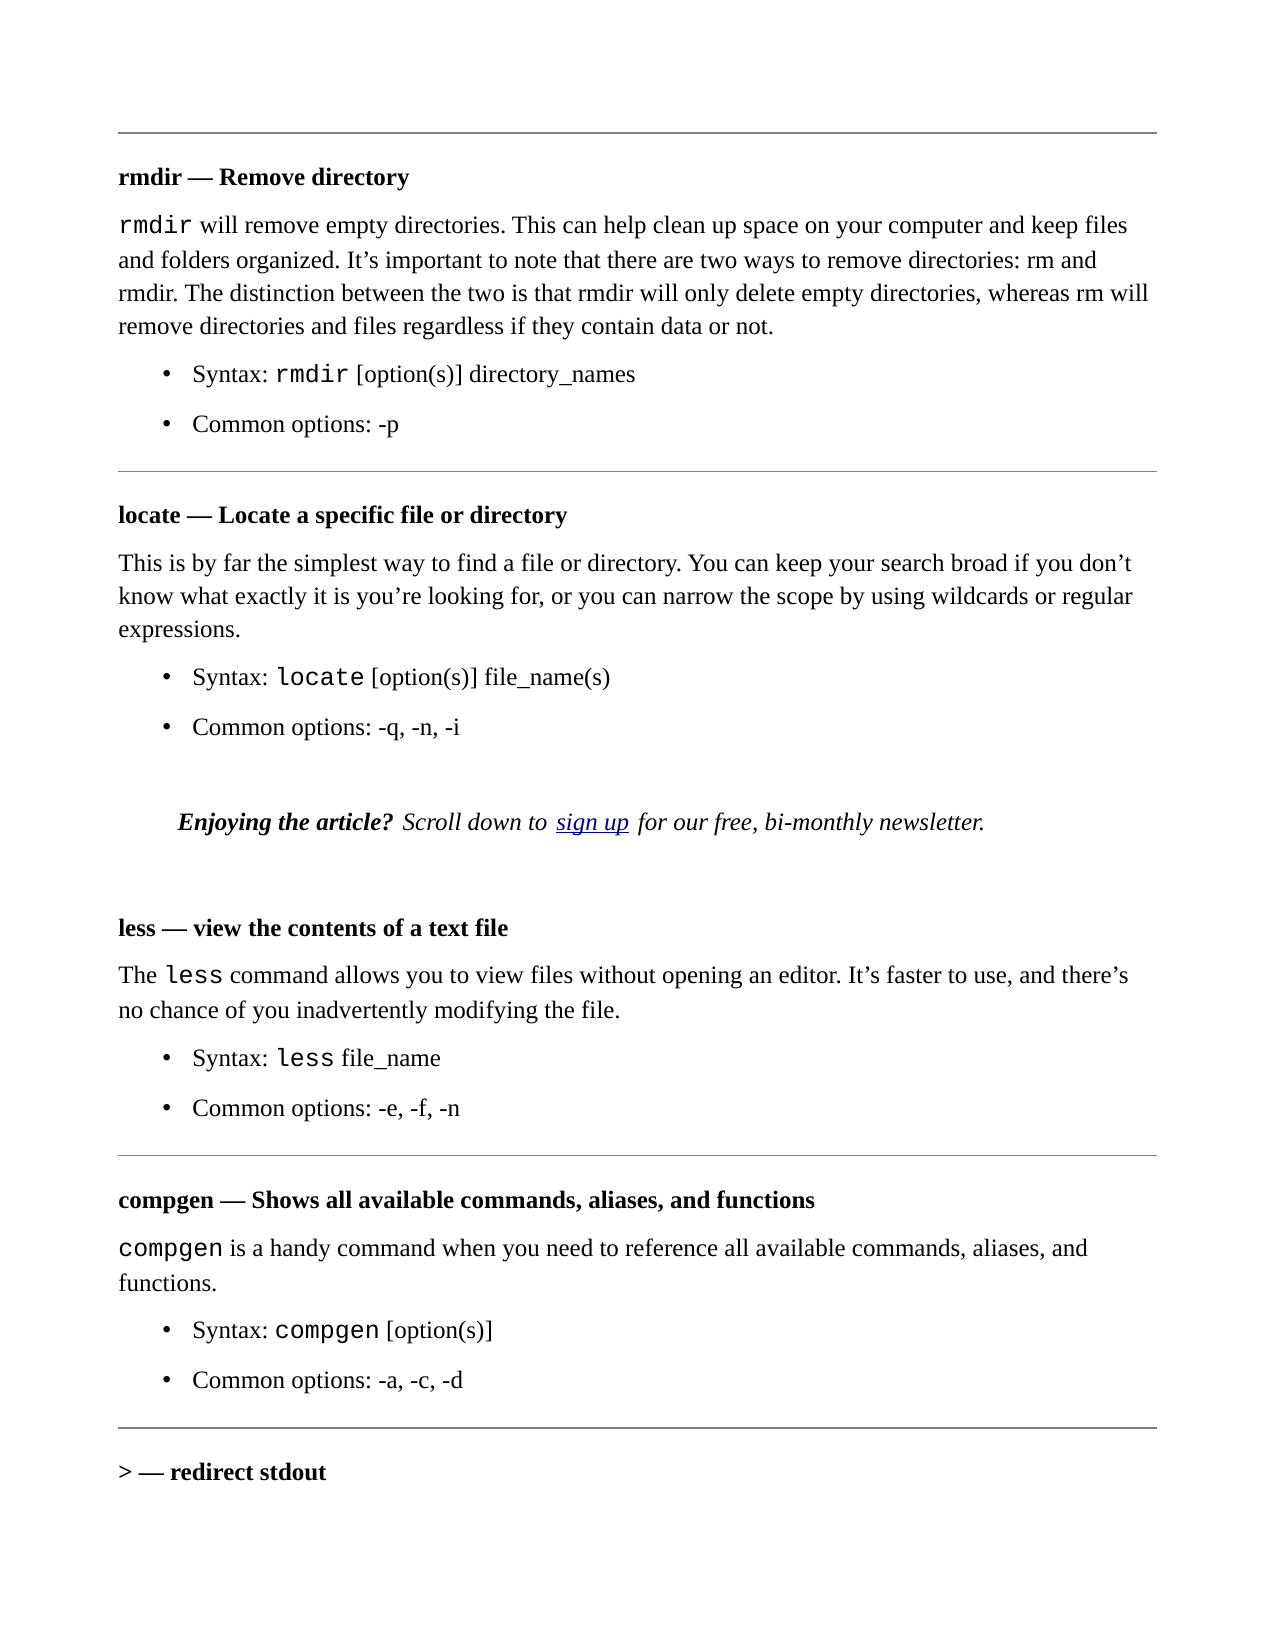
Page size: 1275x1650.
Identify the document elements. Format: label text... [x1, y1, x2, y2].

text This is by far the simplest way to find a file or directory. You can keep your search broad if you don’t know what exactly it is you’re looking for, or you can narrow the scope by using wildcards or regular expressions. [118, 548, 1157, 643]
list Syntax: rmdir [option(s)] directory_names [162, 359, 1157, 389]
list Syntax: less file_name [162, 1043, 1157, 1074]
text > — redirect stdout [118, 1457, 1157, 1486]
list Syntax: compgen [option(s)] [162, 1315, 1157, 1346]
text Enjoying the article? Scroll down to sign up for our free, bi-monthly newsletter. [177, 807, 1098, 836]
list Syntax: locate [option(s)] file_name(s) [162, 662, 1157, 693]
text compgen — Shows all available commands, aliases, and functions [118, 1185, 1157, 1214]
text less — view the contents of a text file [118, 913, 1157, 942]
list Common options: -e, -f, -n [162, 1093, 1157, 1122]
text compgen is a handy command when you need to reference all available commands, aliases, and functions. [118, 1233, 1157, 1297]
list Common options: -a, -c, -d [162, 1365, 1157, 1394]
text locate — Locate a specific file or directory [118, 501, 1157, 529]
list Common options: -p [162, 409, 1157, 437]
list Common options: -q, -n, -i [162, 712, 1157, 741]
text rmdir — Remove directory [118, 162, 1157, 191]
text The less command allows you to view files without opening an editor. It’s faster to use, and there’s no chance of you inadvertently modifying the file. [118, 961, 1157, 1024]
text rmdir will remove empty directories. This can help clean up space on your computer and keep files and folders organized. It’s important to note that there are two ways to remove directories: rm and rmdir. The distinction between the two is that rmdir will only delete empty directories, whereas rm will remove directories and files regardless if they contain data or not. [118, 210, 1157, 340]
